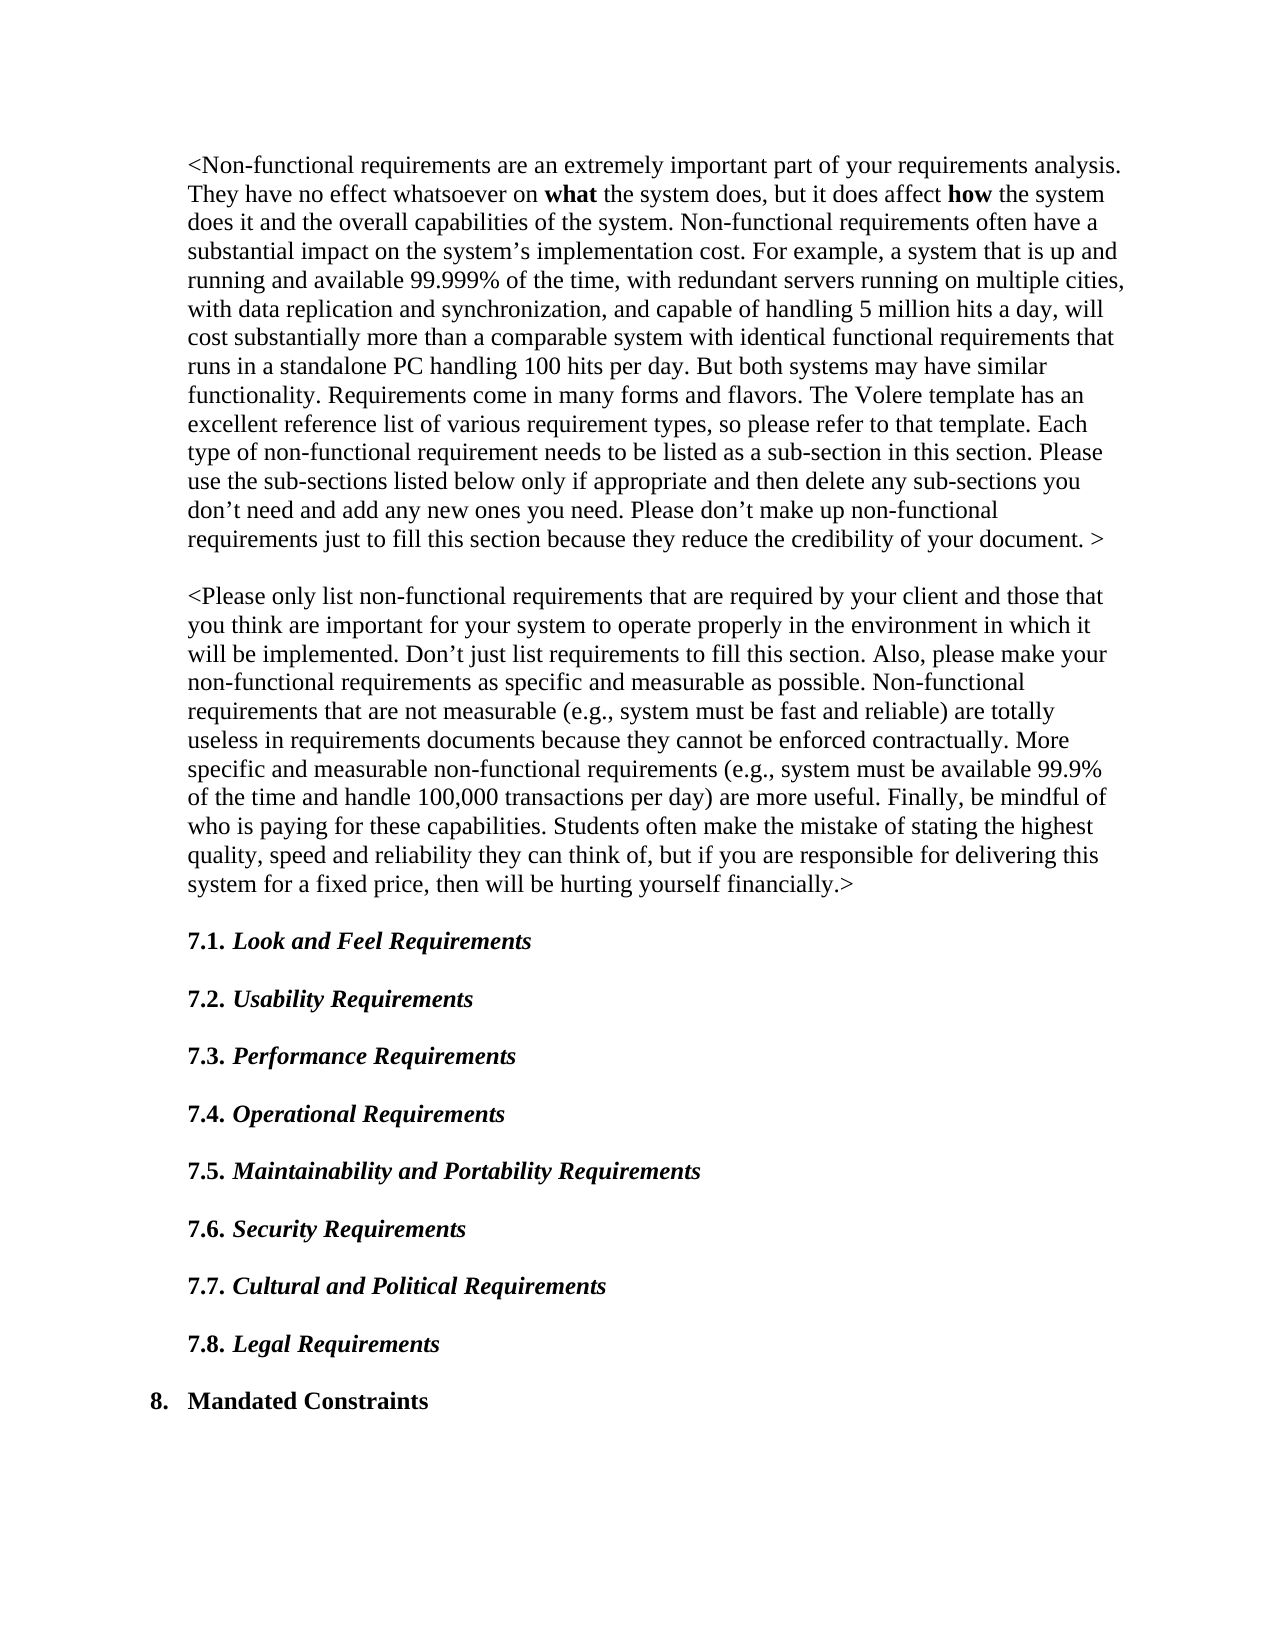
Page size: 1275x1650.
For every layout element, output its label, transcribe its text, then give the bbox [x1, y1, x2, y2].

list Security Requirements [187, 1214, 1125, 1242]
list Cultural and Political Requirements [187, 1271, 1125, 1300]
list Operational Requirements [187, 1099, 1125, 1127]
list Usability Requirements [187, 984, 1125, 1012]
list Performance Requirements [187, 1041, 1125, 1070]
list Look and Feel Requirements [187, 926, 1125, 955]
text <Please only list non-functional requirements that are required by your client and those that you think are important for your system to operate properly in the environment in which it will be implemented. Don’t just list requirements to fill this section. Also, please make your non-functional requirements as specific and measurable as possible. Non-functional requirements that are not measurable (e.g., system must be fast and reliable) are totally useless in requirements documents because they cannot be enforced contractually. More specific and measurable non-functional requirements (e.g., system must be available 99.9% of the time and handle 100,000 transactions per day) are more useful. Finally, be mindful of who is paying for these capabilities. Students often make the mistake of stating the highest quality, speed and reliability they can think of, but if you are responsible for delivering this system for a fixed price, then will be hurting yourself financially.> [187, 581, 1125, 897]
list Mandated Constraints [150, 1386, 1125, 1415]
list Legal Requirements [187, 1329, 1125, 1357]
list Maintainability and Portability Requirements [187, 1156, 1125, 1185]
text <Non-functional requirements are an extremely important part of your requirements analysis. They have no effect whatsoever on what the system does, but it does affect how the system does it and the overall capabilities of the system. Non-functional requirements often have a substantial impact on the system’s implementation cost. For example, a system that is up and running and available 99.999% of the time, with redundant servers running on multiple cities, with data replication and synchronization, and capable of handling 5 million hits a day, will cost substantially more than a comparable system with identical functional requirements that runs in a standalone PC handling 100 hits per day. But both systems may have similar functionality. Requirements come in many forms and flavors. The Volere template has an excellent reference list of various requirement types, so please refer to that template. Each type of non-functional requirement needs to be listed as a sub-section in this section. Please use the sub-sections listed below only if appropriate and then delete any sub-sections you don’t need and add any new ones you need. Please don’t make up non-functional requirements just to fill this section because they reduce the credibility of your document. > [187, 150, 1125, 552]
